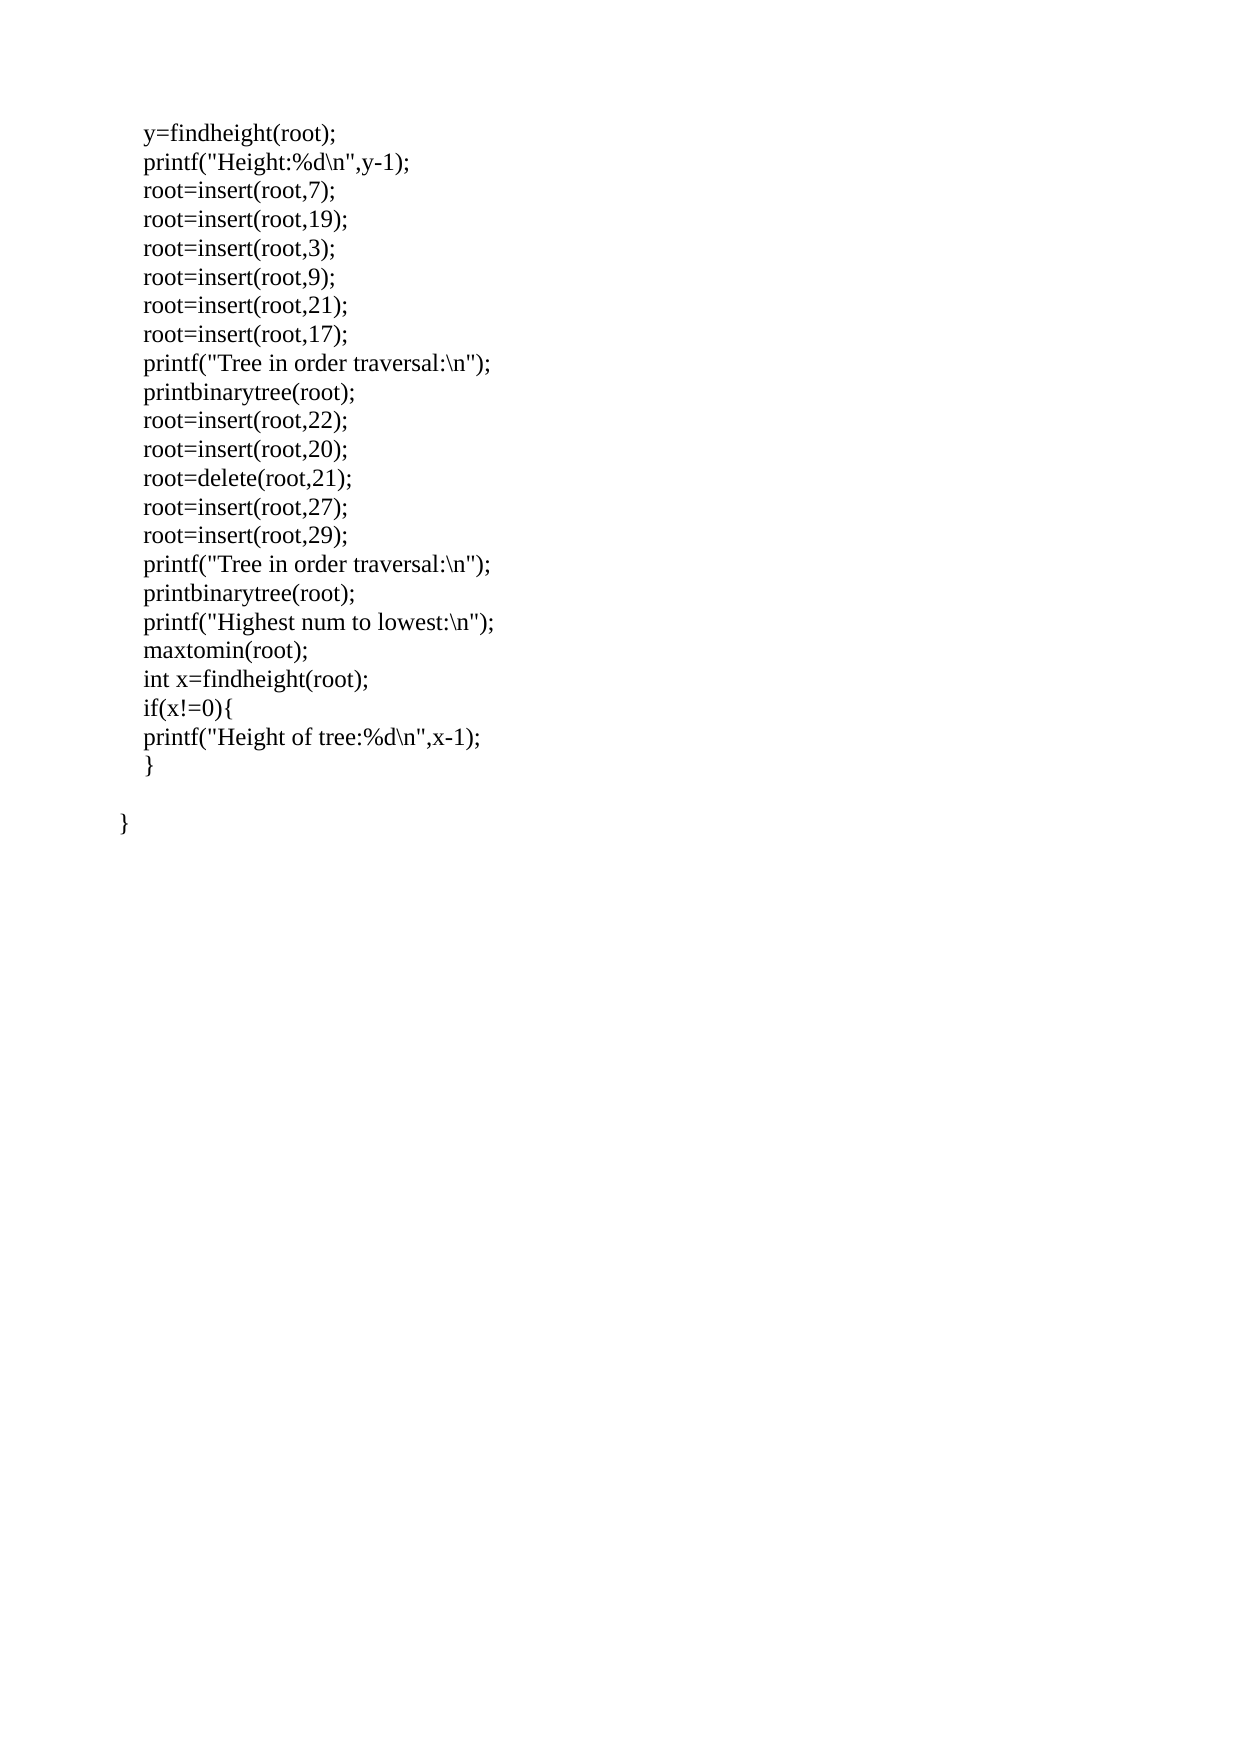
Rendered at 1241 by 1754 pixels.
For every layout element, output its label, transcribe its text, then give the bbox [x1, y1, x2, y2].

text root=insert(root,17); [118, 319, 1122, 348]
text printf("Height:%d\n",y-1); [118, 147, 1122, 176]
text root=insert(root,21); [118, 291, 1122, 319]
text root=insert(root,19); [118, 204, 1122, 233]
text } [118, 751, 1122, 779]
text y=findheight(root); [118, 118, 1122, 147]
text root=insert(root,9); [118, 262, 1122, 291]
text root=insert(root,3); [118, 233, 1122, 262]
text printbinarytree(root); [118, 377, 1122, 406]
text } [118, 808, 1122, 837]
text int x=findheight(root); [118, 664, 1122, 693]
text printf("Tree in order traversal:\n"); [118, 348, 1122, 377]
text printf("Highest num to lowest:\n"); [118, 607, 1122, 636]
text printbinarytree(root); [118, 578, 1122, 607]
text root=insert(root,7); [118, 176, 1122, 204]
text if(x!=0){ [118, 693, 1122, 722]
text root=delete(root,21); [118, 463, 1122, 492]
text printf("Tree in order traversal:\n"); [118, 549, 1122, 578]
text root=insert(root,29); [118, 521, 1122, 549]
text maxtomin(root); [118, 636, 1122, 664]
text printf("Height of tree:%d\n",x-1); [118, 722, 1122, 751]
text root=insert(root,22); [118, 406, 1122, 434]
text root=insert(root,20); [118, 434, 1122, 463]
text root=insert(root,27); [118, 492, 1122, 521]
